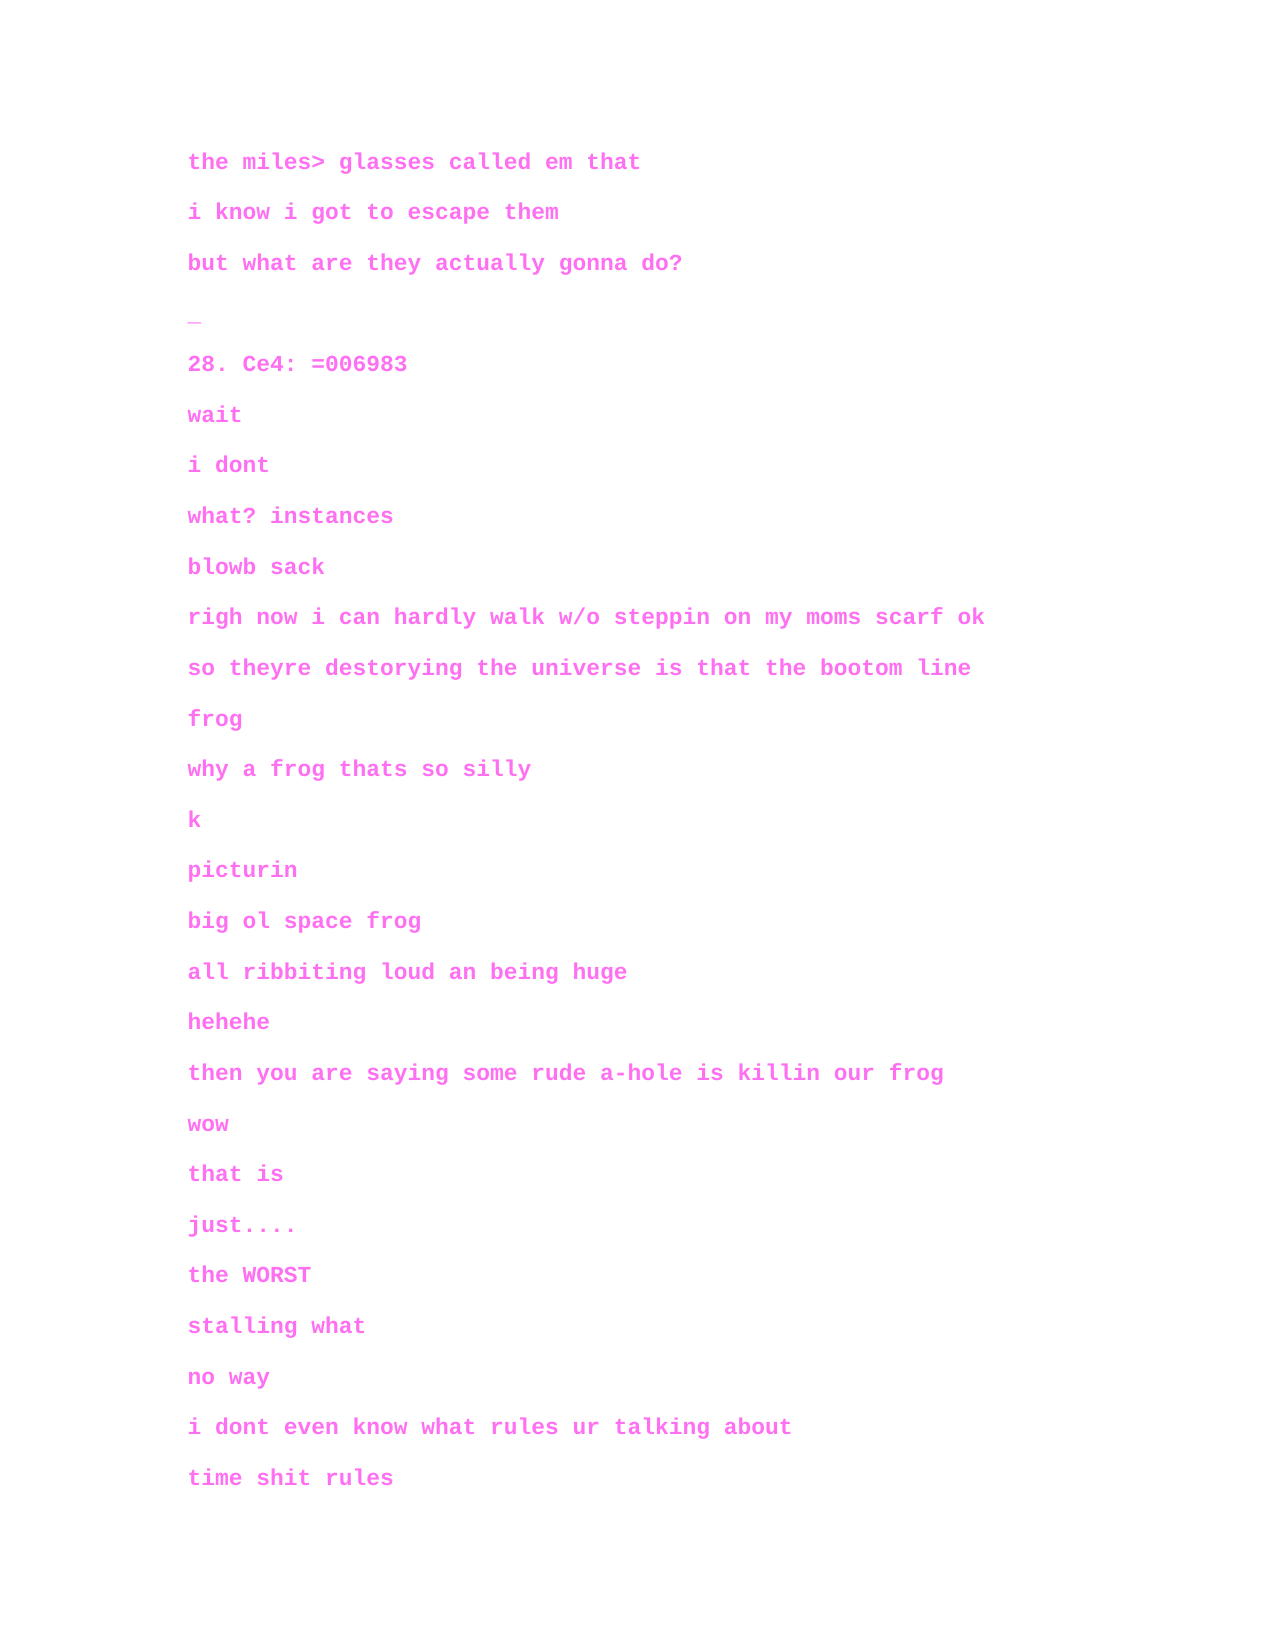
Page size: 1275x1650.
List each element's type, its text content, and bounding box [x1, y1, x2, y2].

text then you are saying some rude a-hole is killin our frog [187, 1061, 1087, 1087]
text 28. Ce4: =006983 [187, 352, 1087, 378]
text why a frog thats so silly [187, 757, 1087, 783]
text i know i got to escape them [187, 201, 1087, 227]
text big ol space frog [187, 909, 1087, 935]
text i dont [187, 454, 1087, 480]
text stalling what [187, 1314, 1087, 1340]
text that is [187, 1162, 1087, 1188]
text time shit rules [187, 1466, 1087, 1492]
text wow [187, 1112, 1087, 1138]
text picturin [187, 859, 1087, 885]
text blowb sack [187, 555, 1087, 581]
text but what are they actually gonna do? [187, 251, 1087, 277]
text wait [187, 403, 1087, 429]
text the WORST [187, 1264, 1087, 1290]
text so theyre destorying the universe is that the bootom line [187, 656, 1087, 682]
text the miles> glasses called em that [187, 150, 1087, 176]
text just.... [187, 1213, 1087, 1239]
text _ [187, 302, 1087, 328]
text i dont even know what rules ur talking about [187, 1416, 1087, 1442]
text righ now i can hardly walk w/o steppin on my moms scarf ok [187, 606, 1087, 632]
text no way [187, 1365, 1087, 1391]
text hehehe [187, 1011, 1087, 1037]
text all ribbiting loud an being huge [187, 960, 1087, 986]
text frog [187, 707, 1087, 733]
text what? instances [187, 504, 1087, 530]
text k [187, 808, 1087, 834]
